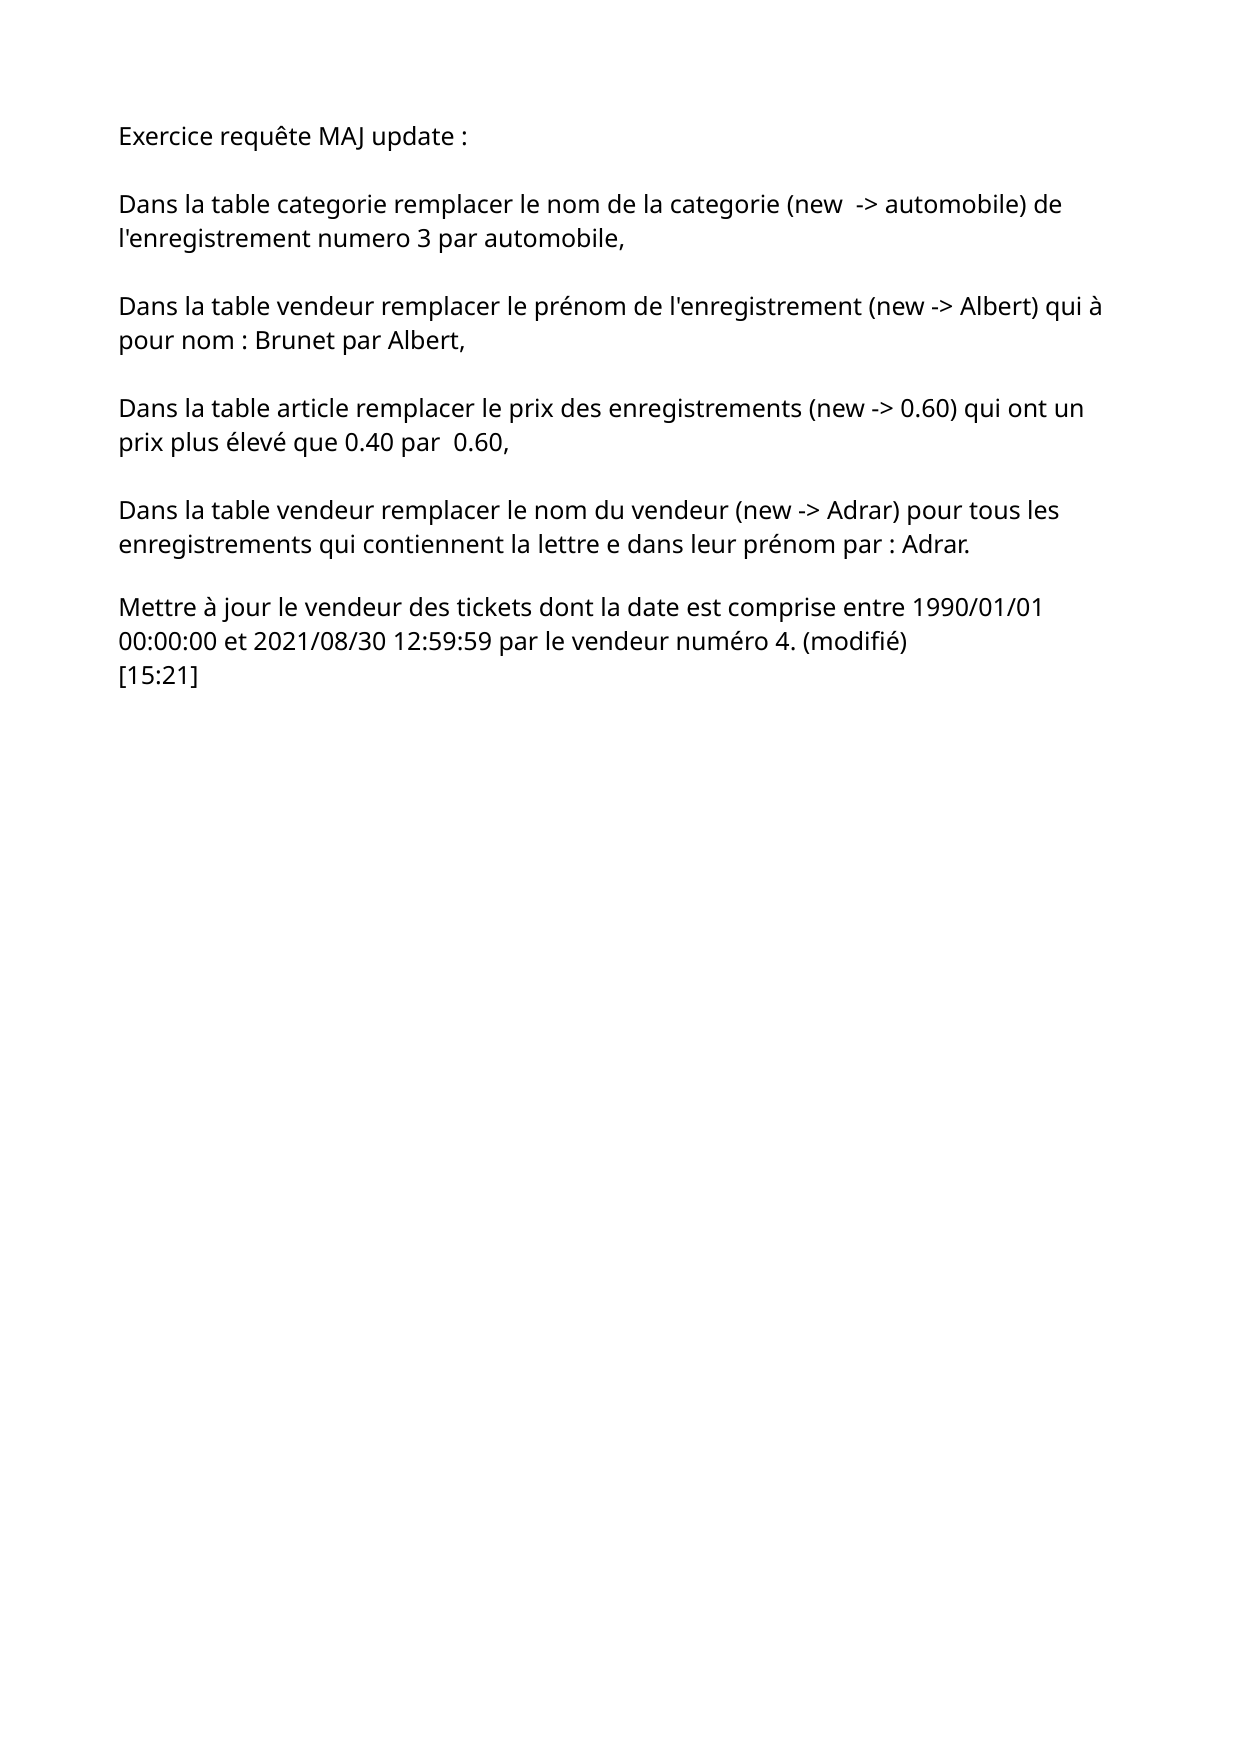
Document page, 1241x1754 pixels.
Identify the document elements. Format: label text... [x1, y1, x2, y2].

text Exercice requête MAJ update : [118, 118, 1122, 152]
text Dans la table article remplacer le prix des enregistrements (new -> 0.60) qui ont un prix plus élevé que 0.40 par 0.60, [118, 357, 1122, 459]
text Dans la table vendeur remplacer le nom du vendeur (new -> Adrar) pour tous les enregistrements qui contiennent la lettre e dans leur prénom par : Adrar. [118, 459, 1122, 561]
text Dans la table vendeur remplacer le prénom de l'enregistrement (new -> Albert) qui à pour nom : Brunet par Albert, [118, 254, 1122, 357]
text Mettre à jour le vendeur des tickets dont la date est comprise entre 1990/01/01 00:00:00 et 2021/08/30 12:59:59 par le vendeur numéro 4. (modifié) [15:21] [118, 590, 1122, 726]
text Dans la table categorie remplacer le nom de la categorie (new -> automobile) de l'enregistrement numero 3 par automobile, [118, 152, 1122, 254]
